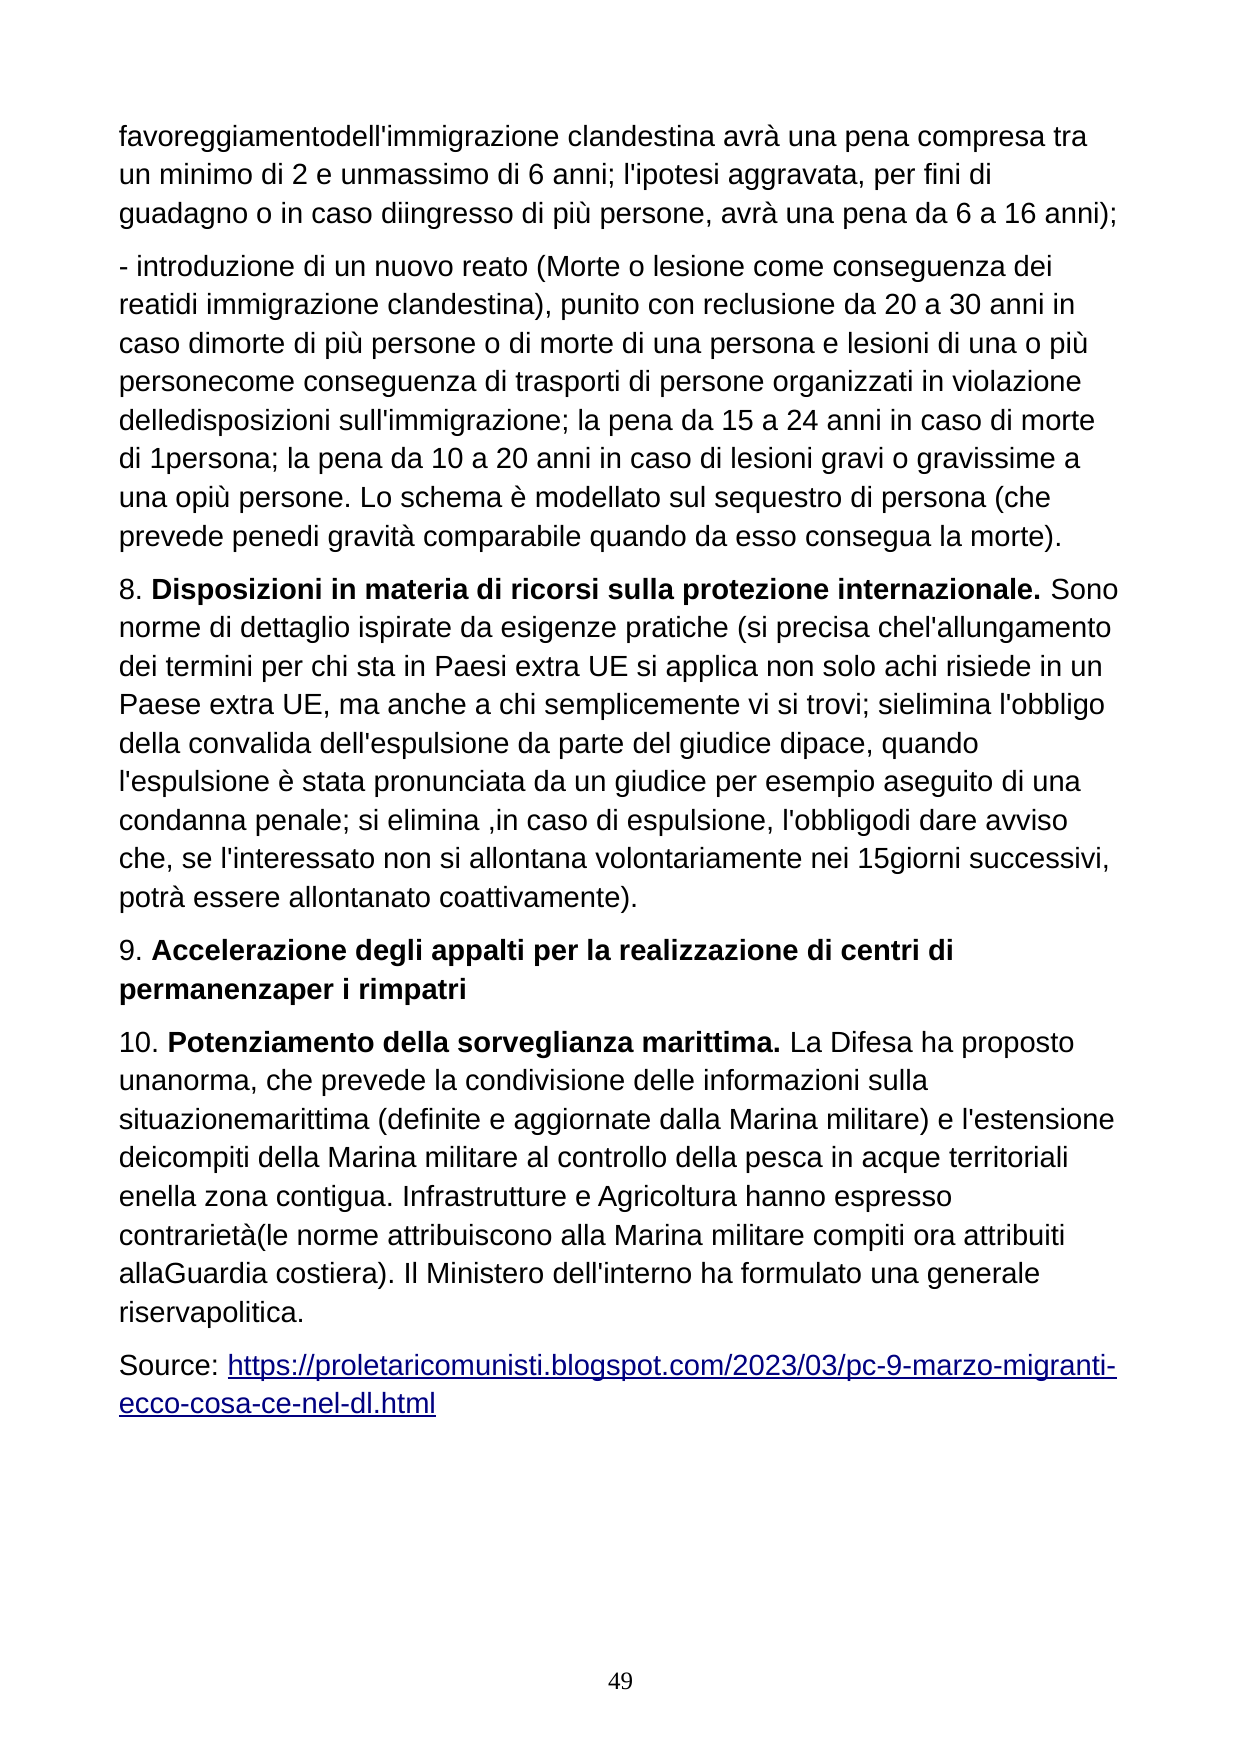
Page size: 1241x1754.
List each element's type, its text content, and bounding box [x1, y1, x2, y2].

text - introduzione di un nuovo reato (Morte o lesione come conseguenza dei reatidi immigrazione clandestina), punito con reclusione da 20 a 30 anni in caso dimorte di più persone o di morte di una persona e lesioni di una o più personecome conseguenza di trasporti di persone organizzati in violazione delledisposizioni sull'immigrazione; la pena da 15 a 24 anni in caso di morte di 1persona; la pena da 10 a 20 anni in caso di lesioni gravi o gravissime a una opiù persone. Lo schema è modellato sul sequestro di persona (che prevede penedi gravità comparabile quando da esso consegua la morte). [118, 249, 1122, 552]
text 8. Disposizioni in materia di ricorsi sulla protezione internazionale. Sono norme di dettaglio ispirate da esigenze pratiche (si precisa chel'allungamento dei termini per chi sta in Paesi extra UE si applica non solo achi risiede in un Paese extra UE, ma anche a chi semplicemente vi si trovi; sielimina l'obbligo della convalida dell'espulsione da parte del giudice dipace, quando l'espulsione è stata pronunciata da un giudice per esempio aseguito di una condanna penale; si elimina ,in caso di espulsione, l'obbligodi dare avviso che, se l'interessato non si allontana volontariamente nei 15giorni successivi, potrà essere allontanato coattivamente). [118, 572, 1122, 913]
text favoreggiamentodell'immigrazione clandestina avrà una pena compresa tra un minimo di 2 e unmassimo di 6 anni; l'ipotesi aggravata, per fini di guadagno o in caso diingresso di più persone, avrà una pena da 6 a 16 anni); [118, 118, 1122, 229]
text 9. Accelerazione degli appalti per la realizzazione di centri di permanenzaper i rimpatri [118, 933, 1122, 1005]
text Source: https://proletaricomunisti.blogspot.com/2023/03/pc-9-marzo-migranti-ecco-cosa-ce-nel-dl.html [118, 1348, 1122, 1420]
text 10. Potenziamento della sorveglianza marittima. La Difesa ha proposto unanorma, che prevede la condivisione delle informazioni sulla situazionemarittima (definite e aggiornate dalla Marina militare) e l'estensione deicompiti della Marina militare al controllo della pesca in acque territoriali enella zona contigua. Infrastrutture e Agricoltura hanno espresso contrarietà(le norme attribuiscono alla Marina militare compiti ora attribuiti allaGuardia costiera). Il Ministero dell'interno ha formulato una generale riservapolitica. [118, 1025, 1122, 1328]
